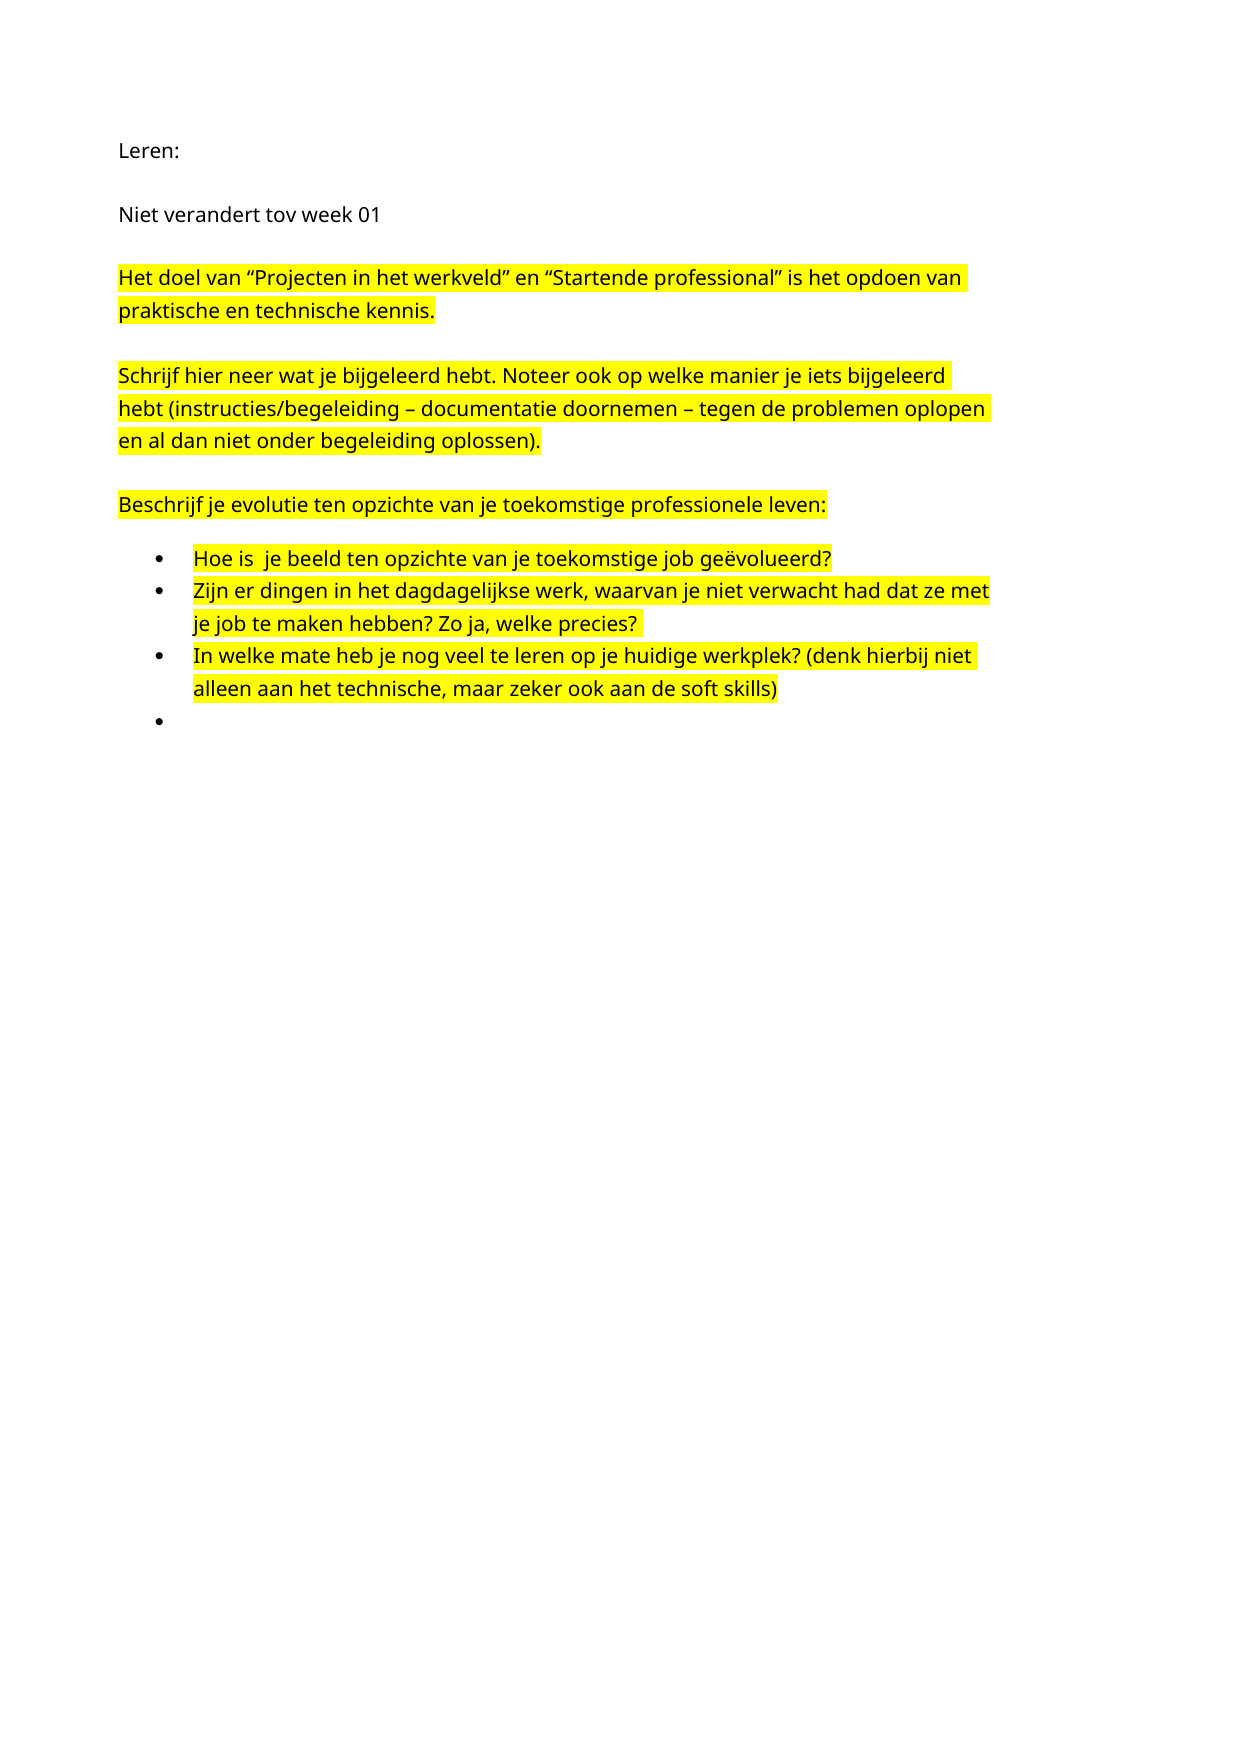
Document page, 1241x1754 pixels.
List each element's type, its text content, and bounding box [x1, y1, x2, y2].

text Niet verandert tov week 01 [118, 200, 992, 228]
list Zijn er dingen in het dagdagelijkse werk, waarvan je niet verwacht had dat ze met je job te maken hebben? Zo ja, welke precies? [156, 576, 992, 637]
list In welke mate heb je nog veel te leren op je huidige werkplek? (denk hierbij niet alleen aan het technische, maar zeker ook aan de soft skills) [156, 642, 992, 703]
text Leren: [118, 136, 992, 164]
text Beschrijf je evolutie ten opzichte van je toekomstige professionele leven: [118, 490, 992, 519]
list Hoe is je beeld ten opzichte van je toekomstige job geëvolueerd? [156, 544, 992, 572]
text Het doel van “Projecten in het werkveld” en “Startende professional” is het opdoen van praktische en technische kennis. Schrijf hier neer wat je bijgeleerd hebt. Noteer ook op welke manier je iets bijgeleerd hebt (instructies/begeleiding – documentatie doornemen – tegen de problemen oplopen en al dan niet onder begeleiding oplossen). [118, 263, 992, 455]
